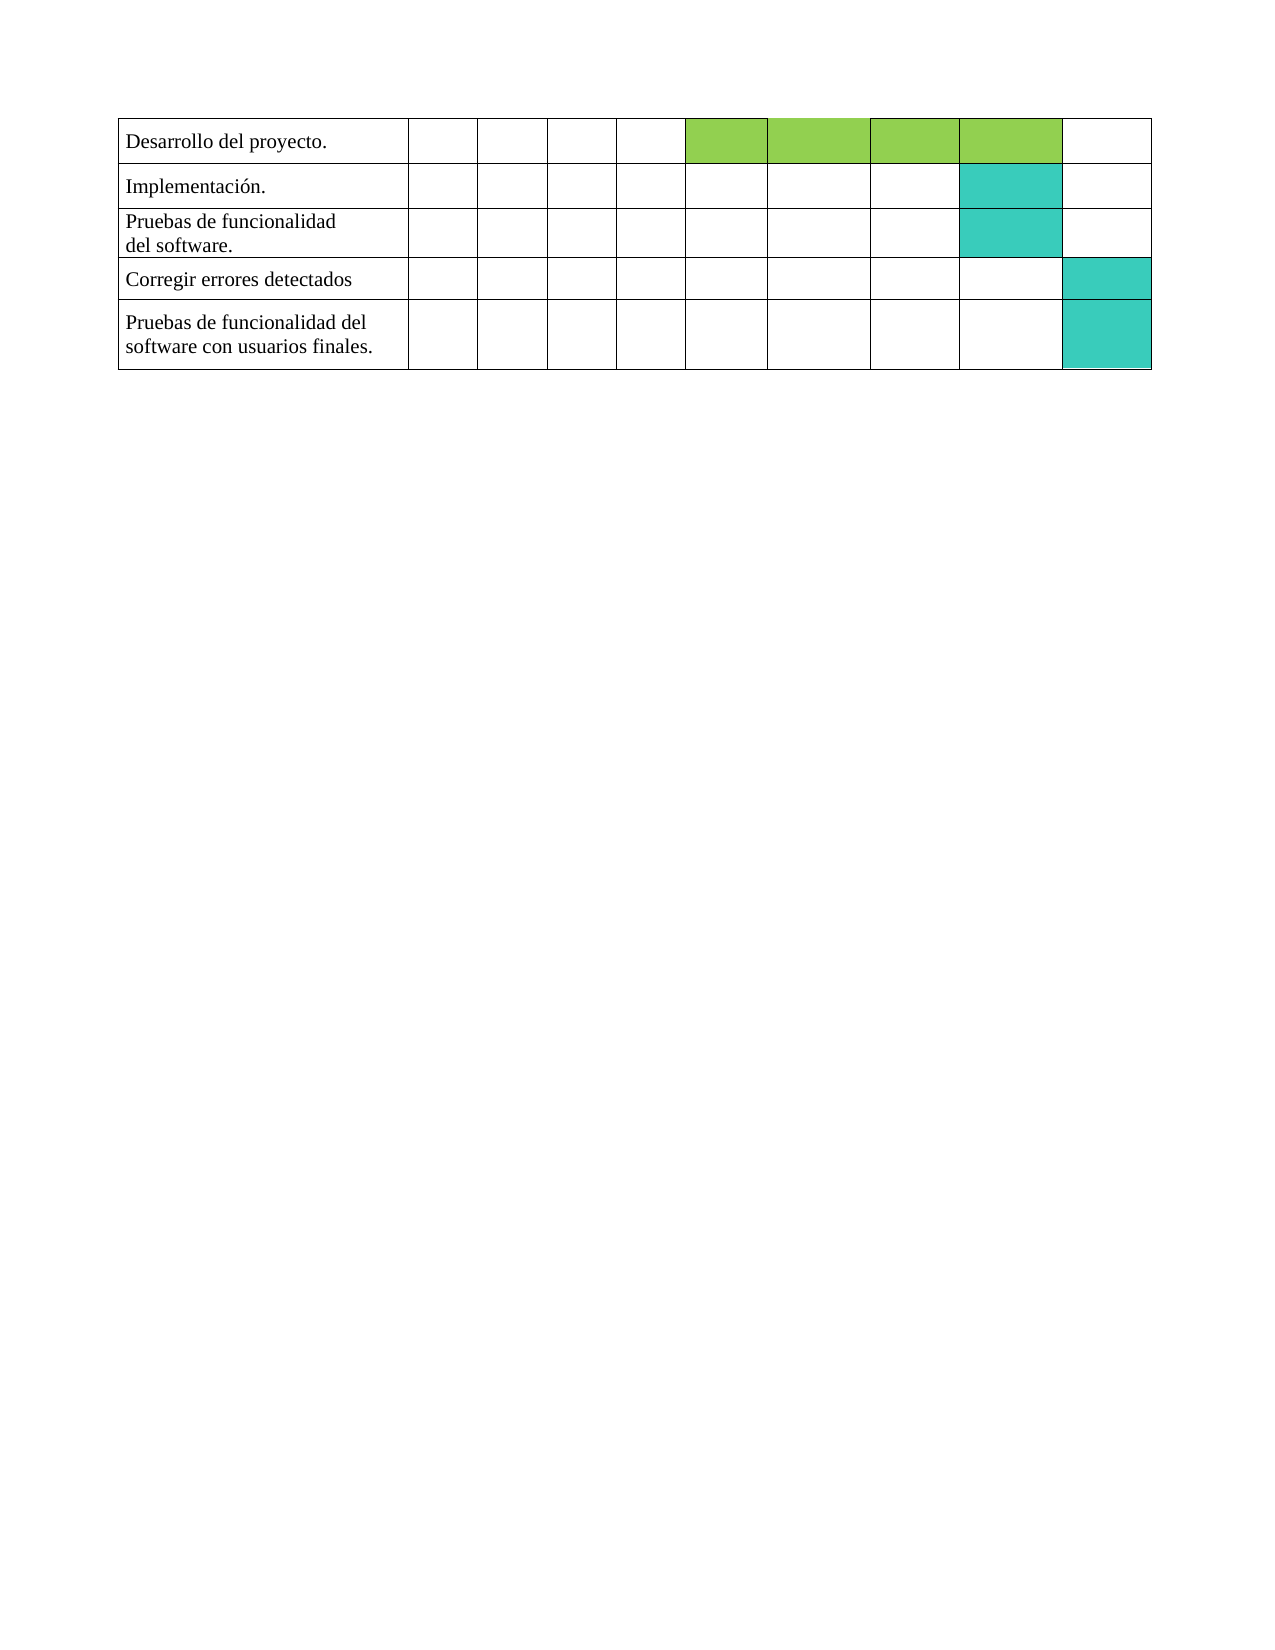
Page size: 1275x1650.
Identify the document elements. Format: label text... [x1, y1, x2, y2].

table_cell [1152, 118, 1174, 163]
table_cell [1152, 208, 1174, 257]
table_cell [768, 118, 870, 163]
table_cell [409, 209, 477, 257]
table_cell [617, 300, 685, 368]
table_cell [617, 209, 685, 257]
table_cell [960, 258, 1062, 299]
table_cell [409, 258, 477, 299]
table_cell [617, 119, 685, 163]
table_cell [871, 119, 959, 163]
table_cell [1063, 209, 1151, 257]
table_cell [768, 164, 870, 208]
table_cell [548, 300, 616, 368]
table_cell [871, 164, 959, 208]
table_cell [686, 119, 767, 163]
table_cell [1063, 119, 1151, 163]
table_cell [478, 209, 547, 257]
table_cell Pruebas de funcionalidad del software con usuarios finales. [119, 300, 408, 368]
table_cell [871, 209, 959, 257]
table_cell [1152, 257, 1174, 299]
table_cell [548, 164, 616, 208]
table_cell [1152, 299, 1174, 368]
table_cell [478, 164, 547, 208]
table_cell [960, 209, 1062, 257]
table_cell [768, 258, 870, 299]
table_cell [960, 119, 1062, 163]
table_cell [686, 209, 767, 257]
table_cell [960, 300, 1062, 368]
table_cell [686, 258, 767, 299]
table_cell [1063, 300, 1151, 368]
table_cell [409, 300, 477, 368]
table_cell [871, 300, 959, 368]
table_cell [617, 258, 685, 299]
table_cell [1063, 258, 1151, 299]
table_cell Corregir errores detectados [119, 258, 408, 299]
table_cell Desarrollo del proyecto. [119, 119, 408, 163]
table_cell [1152, 163, 1174, 208]
table_cell [478, 300, 547, 368]
table_cell [409, 164, 477, 208]
table_cell [548, 119, 616, 163]
table_cell [768, 209, 870, 257]
table_cell [960, 164, 1062, 208]
table_cell [768, 300, 870, 368]
table_cell [478, 119, 547, 163]
table_cell [409, 119, 477, 163]
table_cell [617, 164, 685, 208]
table_cell [548, 209, 616, 257]
table_cell [686, 300, 767, 368]
table_cell [871, 258, 959, 299]
table_cell Pruebas de funcionalidad del software. [119, 209, 408, 257]
table_cell [478, 258, 547, 299]
table_cell [548, 258, 616, 299]
table_cell [686, 164, 767, 208]
table_cell Implementación. [119, 164, 408, 208]
table_cell [1063, 164, 1151, 208]
